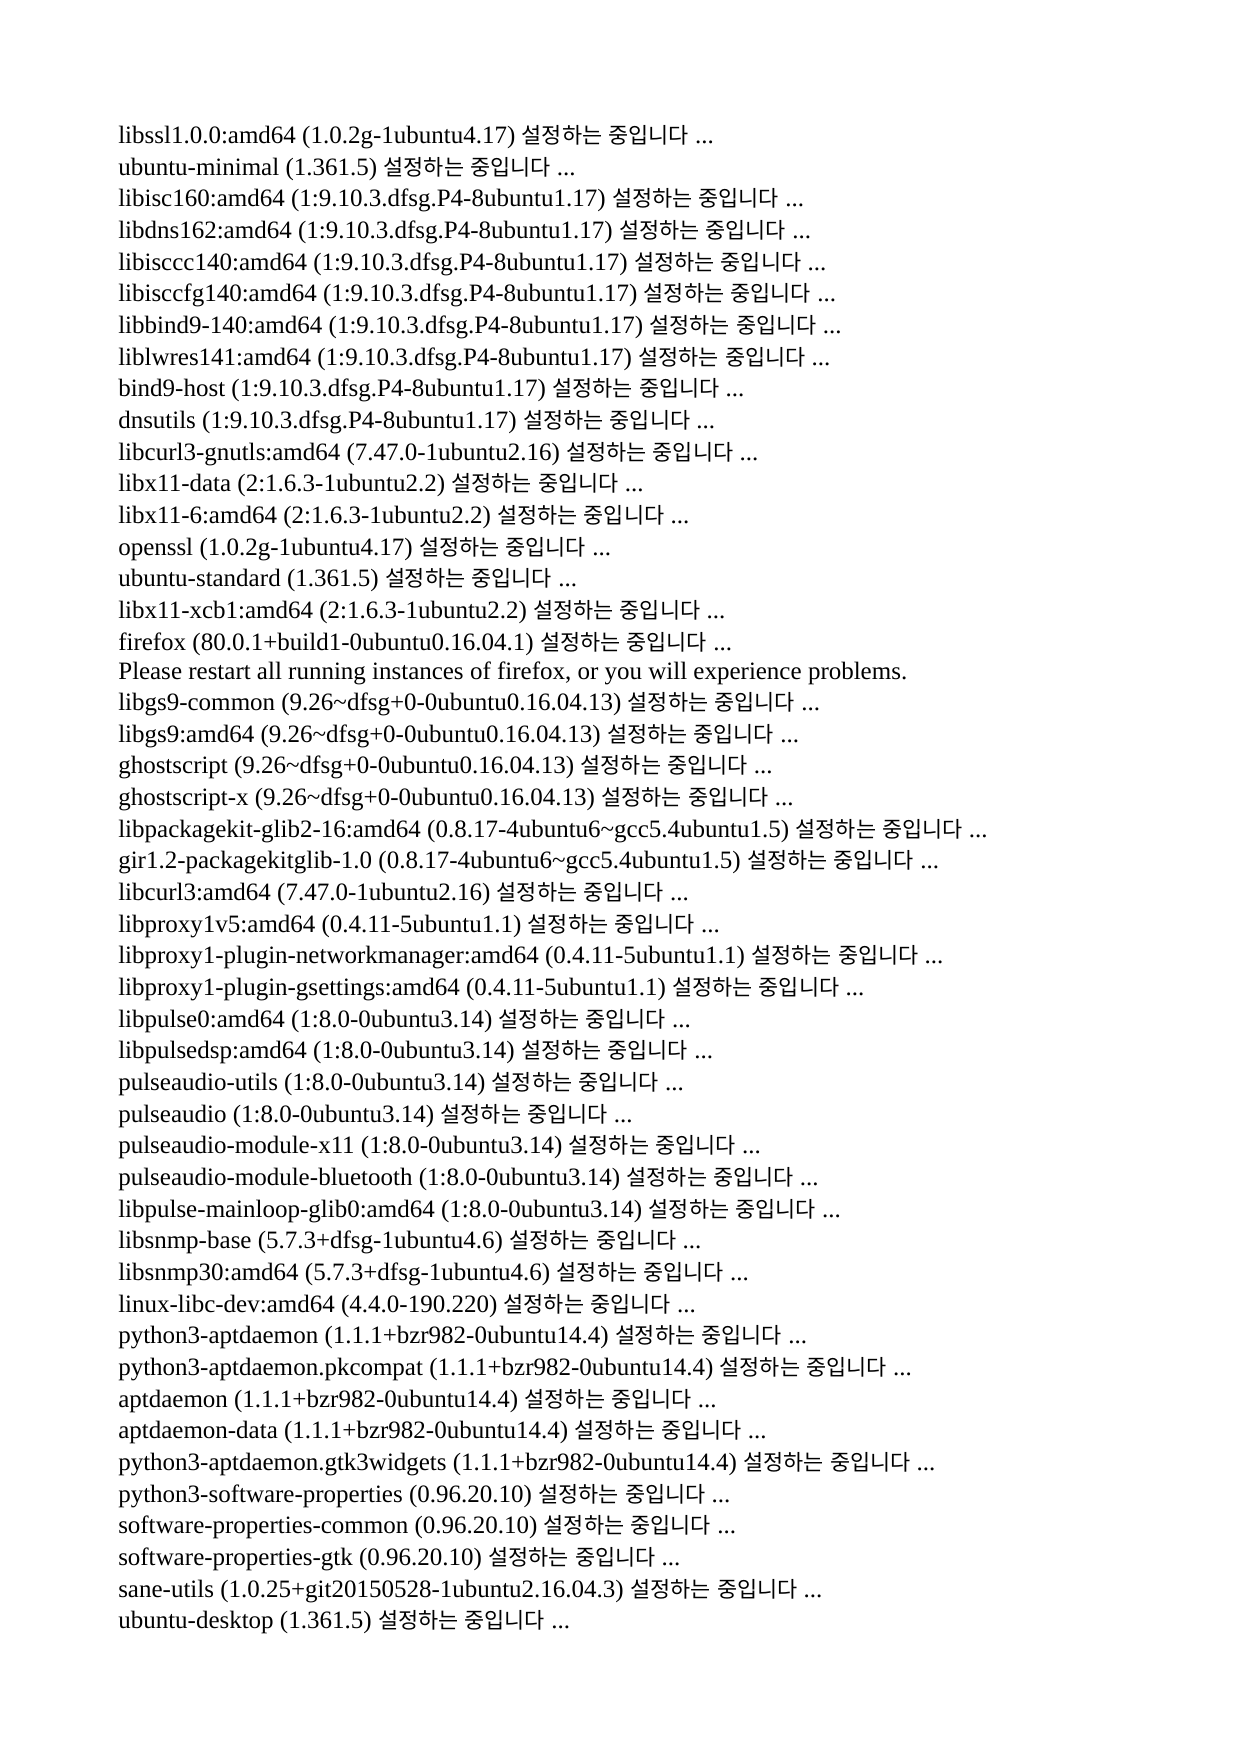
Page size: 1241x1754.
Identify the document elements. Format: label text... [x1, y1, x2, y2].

text libcurl3-gnutls:amd64 (7.47.0-1ubuntu2.16) 설정하는 중입니다 ... [118, 435, 1122, 466]
text libsnmp-base (5.7.3+dfsg-1ubuntu4.6) 설정하는 중입니다 ... [118, 1223, 1122, 1255]
text pulseaudio-module-bluetooth (1:8.0-0ubuntu3.14) 설정하는 중입니다 ... [118, 1160, 1122, 1192]
text libgs9-common (9.26~dfsg+0-0ubuntu0.16.04.13) 설정하는 중입니다 ... [118, 685, 1122, 717]
text firefox (80.0.1+build1-0ubuntu0.16.04.1) 설정하는 중입니다 ... [118, 625, 1122, 656]
text ghostscript-x (9.26~dfsg+0-0ubuntu0.16.04.13) 설정하는 중입니다 ... [118, 780, 1122, 812]
text libpulse0:amd64 (1:8.0-0ubuntu3.14) 설정하는 중입니다 ... [118, 1002, 1122, 1033]
text aptdaemon (1.1.1+bzr982-0ubuntu14.4) 설정하는 중입니다 ... [118, 1382, 1122, 1413]
text libproxy1v5:amd64 (0.4.11-5ubuntu1.1) 설정하는 중입니다 ... [118, 907, 1122, 938]
text linux-libc-dev:amd64 (4.4.0-190.220) 설정하는 중입니다 ... [118, 1287, 1122, 1318]
text Please restart all running instances of firefox, or you will experience problems. [118, 656, 1122, 685]
text libisc160:amd64 (1:9.10.3.dfsg.P4-8ubuntu1.17) 설정하는 중입니다 ... [118, 181, 1122, 213]
text bind9-host (1:9.10.3.dfsg.P4-8ubuntu1.17) 설정하는 중입니다 ... [118, 371, 1122, 403]
text libx11-data (2:1.6.3-1ubuntu2.2) 설정하는 중입니다 ... [118, 466, 1122, 498]
text python3-aptdaemon.gtk3widgets (1.1.1+bzr982-0ubuntu14.4) 설정하는 중입니다 ... [118, 1445, 1122, 1477]
text libisccfg140:amd64 (1:9.10.3.dfsg.P4-8ubuntu1.17) 설정하는 중입니다 ... [118, 276, 1122, 308]
text libproxy1-plugin-gsettings:amd64 (0.4.11-5ubuntu1.1) 설정하는 중입니다 ... [118, 970, 1122, 1002]
text libcurl3:amd64 (7.47.0-1ubuntu2.16) 설정하는 중입니다 ... [118, 875, 1122, 907]
text libbind9-140:amd64 (1:9.10.3.dfsg.P4-8ubuntu1.17) 설정하는 중입니다 ... [118, 308, 1122, 340]
text libproxy1-plugin-networkmanager:amd64 (0.4.11-5ubuntu1.1) 설정하는 중입니다 ... [118, 938, 1122, 970]
text pulseaudio (1:8.0-0ubuntu3.14) 설정하는 중입니다 ... [118, 1097, 1122, 1128]
text python3-software-properties (0.96.20.10) 설정하는 중입니다 ... [118, 1477, 1122, 1508]
text pulseaudio-module-x11 (1:8.0-0ubuntu3.14) 설정하는 중입니다 ... [118, 1128, 1122, 1160]
text liblwres141:amd64 (1:9.10.3.dfsg.P4-8ubuntu1.17) 설정하는 중입니다 ... [118, 340, 1122, 371]
text libssl1.0.0:amd64 (1.0.2g-1ubuntu4.17) 설정하는 중입니다 ... [118, 118, 1122, 150]
text libx11-6:amd64 (2:1.6.3-1ubuntu2.2) 설정하는 중입니다 ... [118, 498, 1122, 530]
text libgs9:amd64 (9.26~dfsg+0-0ubuntu0.16.04.13) 설정하는 중입니다 ... [118, 717, 1122, 748]
text ubuntu-standard (1.361.5) 설정하는 중입니다 ... [118, 561, 1122, 593]
text libdns162:amd64 (1:9.10.3.dfsg.P4-8ubuntu1.17) 설정하는 중입니다 ... [118, 213, 1122, 245]
text ubuntu-desktop (1.361.5) 설정하는 중입니다 ... [118, 1603, 1122, 1635]
text gir1.2-packagekitglib-1.0 (0.8.17-4ubuntu6~gcc5.4ubuntu1.5) 설정하는 중입니다 ... [118, 843, 1122, 875]
text dnsutils (1:9.10.3.dfsg.P4-8ubuntu1.17) 설정하는 중입니다 ... [118, 403, 1122, 435]
text ubuntu-minimal (1.361.5) 설정하는 중입니다 ... [118, 150, 1122, 181]
text openssl (1.0.2g-1ubuntu4.17) 설정하는 중입니다 ... [118, 530, 1122, 561]
text libpulse-mainloop-glib0:amd64 (1:8.0-0ubuntu3.14) 설정하는 중입니다 ... [118, 1192, 1122, 1223]
text aptdaemon-data (1.1.1+bzr982-0ubuntu14.4) 설정하는 중입니다 ... [118, 1413, 1122, 1445]
text libisccc140:amd64 (1:9.10.3.dfsg.P4-8ubuntu1.17) 설정하는 중입니다 ... [118, 245, 1122, 276]
text software-properties-common (0.96.20.10) 설정하는 중입니다 ... [118, 1508, 1122, 1540]
text libx11-xcb1:amd64 (2:1.6.3-1ubuntu2.2) 설정하는 중입니다 ... [118, 593, 1122, 625]
text python3-aptdaemon.pkcompat (1.1.1+bzr982-0ubuntu14.4) 설정하는 중입니다 ... [118, 1350, 1122, 1382]
text software-properties-gtk (0.96.20.10) 설정하는 중입니다 ... [118, 1540, 1122, 1572]
text pulseaudio-utils (1:8.0-0ubuntu3.14) 설정하는 중입니다 ... [118, 1065, 1122, 1097]
text libpackagekit-glib2-16:amd64 (0.8.17-4ubuntu6~gcc5.4ubuntu1.5) 설정하는 중입니다 ... [118, 812, 1122, 843]
text python3-aptdaemon (1.1.1+bzr982-0ubuntu14.4) 설정하는 중입니다 ... [118, 1318, 1122, 1350]
text libsnmp30:amd64 (5.7.3+dfsg-1ubuntu4.6) 설정하는 중입니다 ... [118, 1255, 1122, 1287]
text ghostscript (9.26~dfsg+0-0ubuntu0.16.04.13) 설정하는 중입니다 ... [118, 748, 1122, 780]
text libpulsedsp:amd64 (1:8.0-0ubuntu3.14) 설정하는 중입니다 ... [118, 1033, 1122, 1065]
text sane-utils (1.0.25+git20150528-1ubuntu2.16.04.3) 설정하는 중입니다 ... [118, 1572, 1122, 1603]
